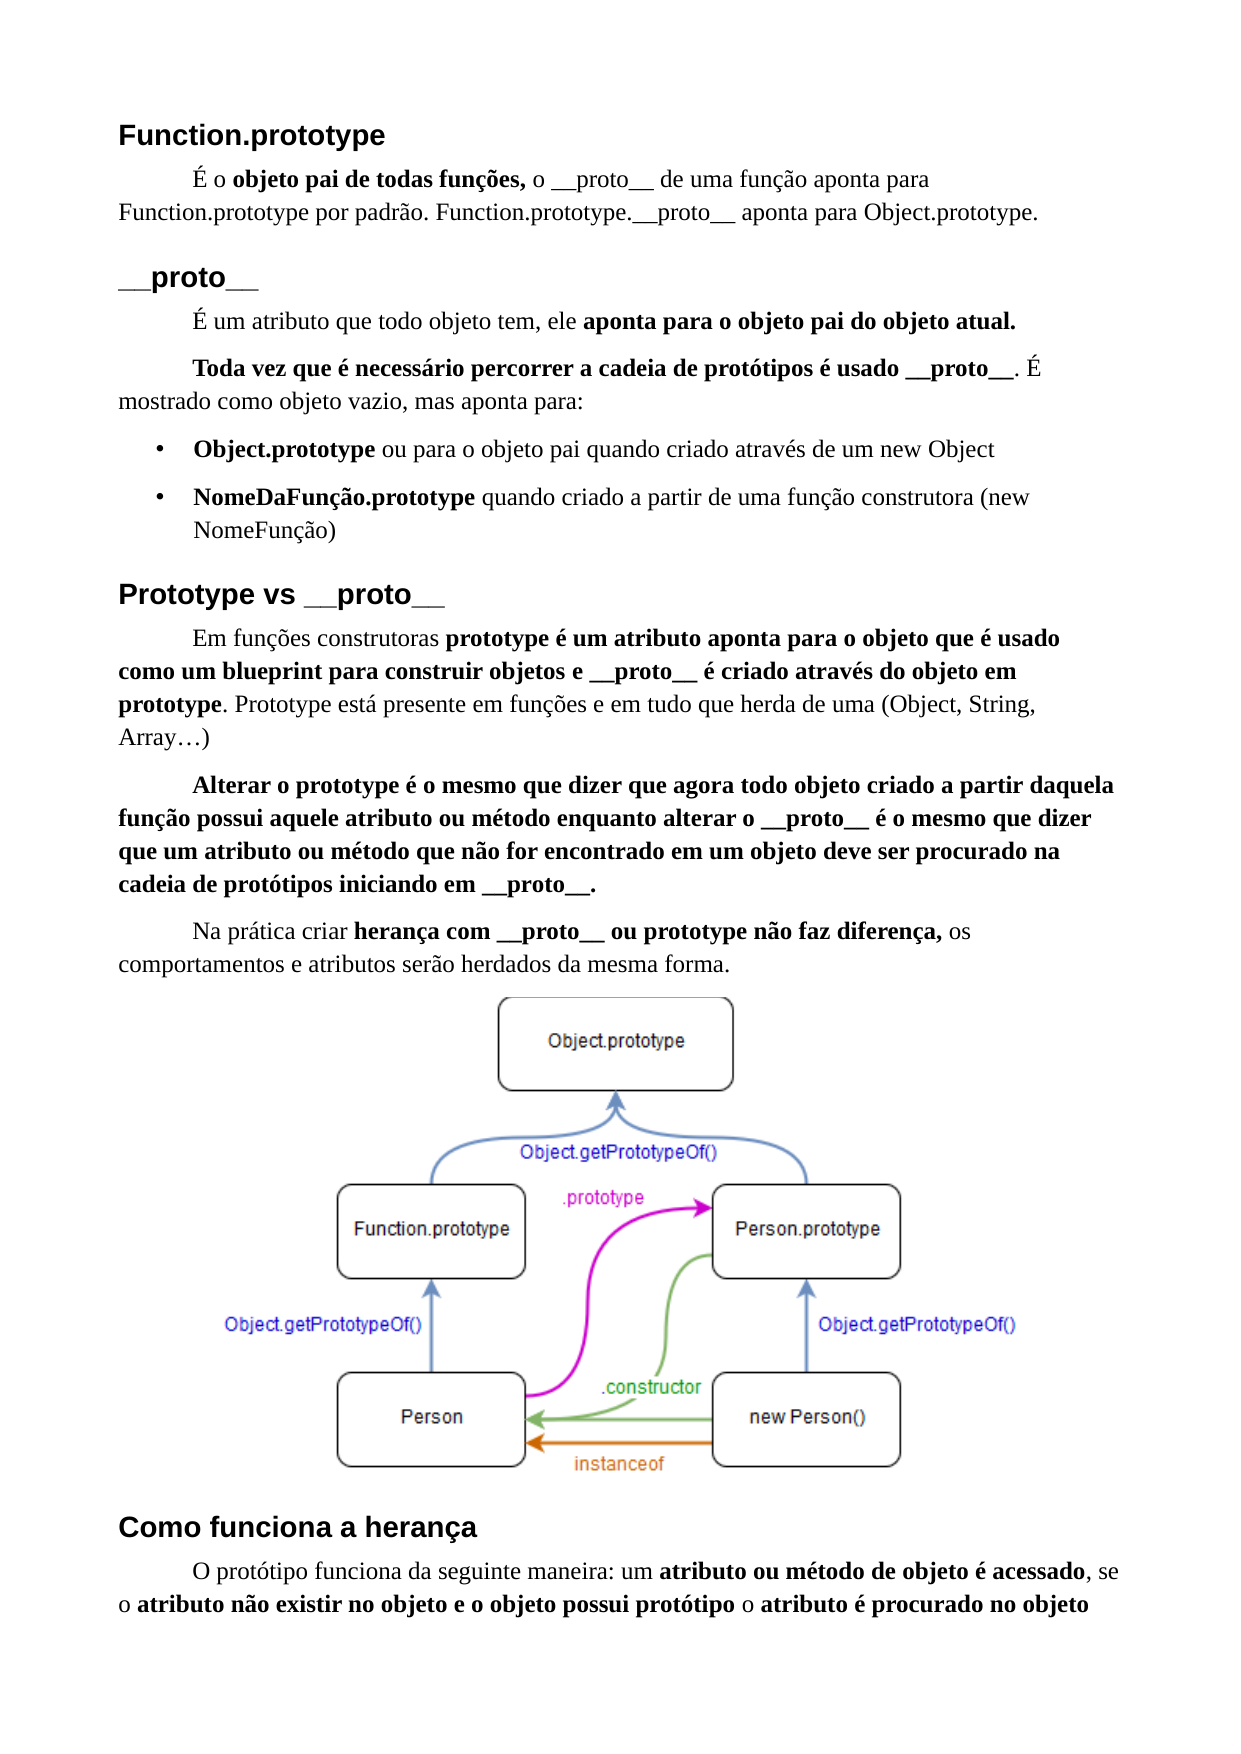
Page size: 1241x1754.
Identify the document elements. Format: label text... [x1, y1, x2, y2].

list Object.prototype ou para o objeto pai quando criado através de um new Object [156, 434, 1122, 463]
picture [223, 997, 1017, 1477]
list NomeDaFunção.prototype quando criado a partir de uma função construtora (new NomeFunção) [156, 482, 1122, 543]
text O protótipo funciona da seguinte maneira: um atributo ou método de objeto é acessado, se o atributo não existir no objeto e o objeto possui protótipo o atributo é procurado no objeto [118, 1556, 1122, 1618]
text Em funções construtoras prototype é um atributo aponta para o objeto que é usado como um blueprint para construir objetos e __proto__ é criado através do objeto em prototype. Prototype está presente em funções e em tudo que herda de uma (Object, String, Array…) [118, 623, 1122, 751]
text Na prática criar herança com __proto__ ou prototype não faz diferença, os comportamentos e atributos serão herdados da mesma forma. [118, 916, 1122, 978]
subtitle Function.prototype [118, 118, 1122, 152]
subtitle __proto__ [118, 259, 1122, 293]
subtitle Como funciona a herança [118, 1510, 1122, 1544]
text Alterar o prototype é o mesmo que dizer que agora todo objeto criado a partir daquela função possui aquele atributo ou método enquanto alterar o __proto__ é o mesmo que dizer que um atributo ou método que não for encontrado em um objeto deve ser procurado na cadeia de protótipos iniciando em __proto__. [118, 770, 1122, 898]
text Toda vez que é necessário percorrer a cadeia de protótipos é usado __proto__. É mostrado como objeto vazio, mas aponta para: [118, 353, 1122, 415]
subtitle Prototype vs __proto__ [118, 577, 1122, 611]
text É um atributo que todo objeto tem, ele aponta para o objeto pai do objeto atual. [118, 306, 1122, 334]
text É o objeto pai de todas funções, o __proto__ de uma função aponta para Function.prototype por padrão. Function.prototype.__proto__ aponta para Object.prototype. [118, 164, 1122, 226]
